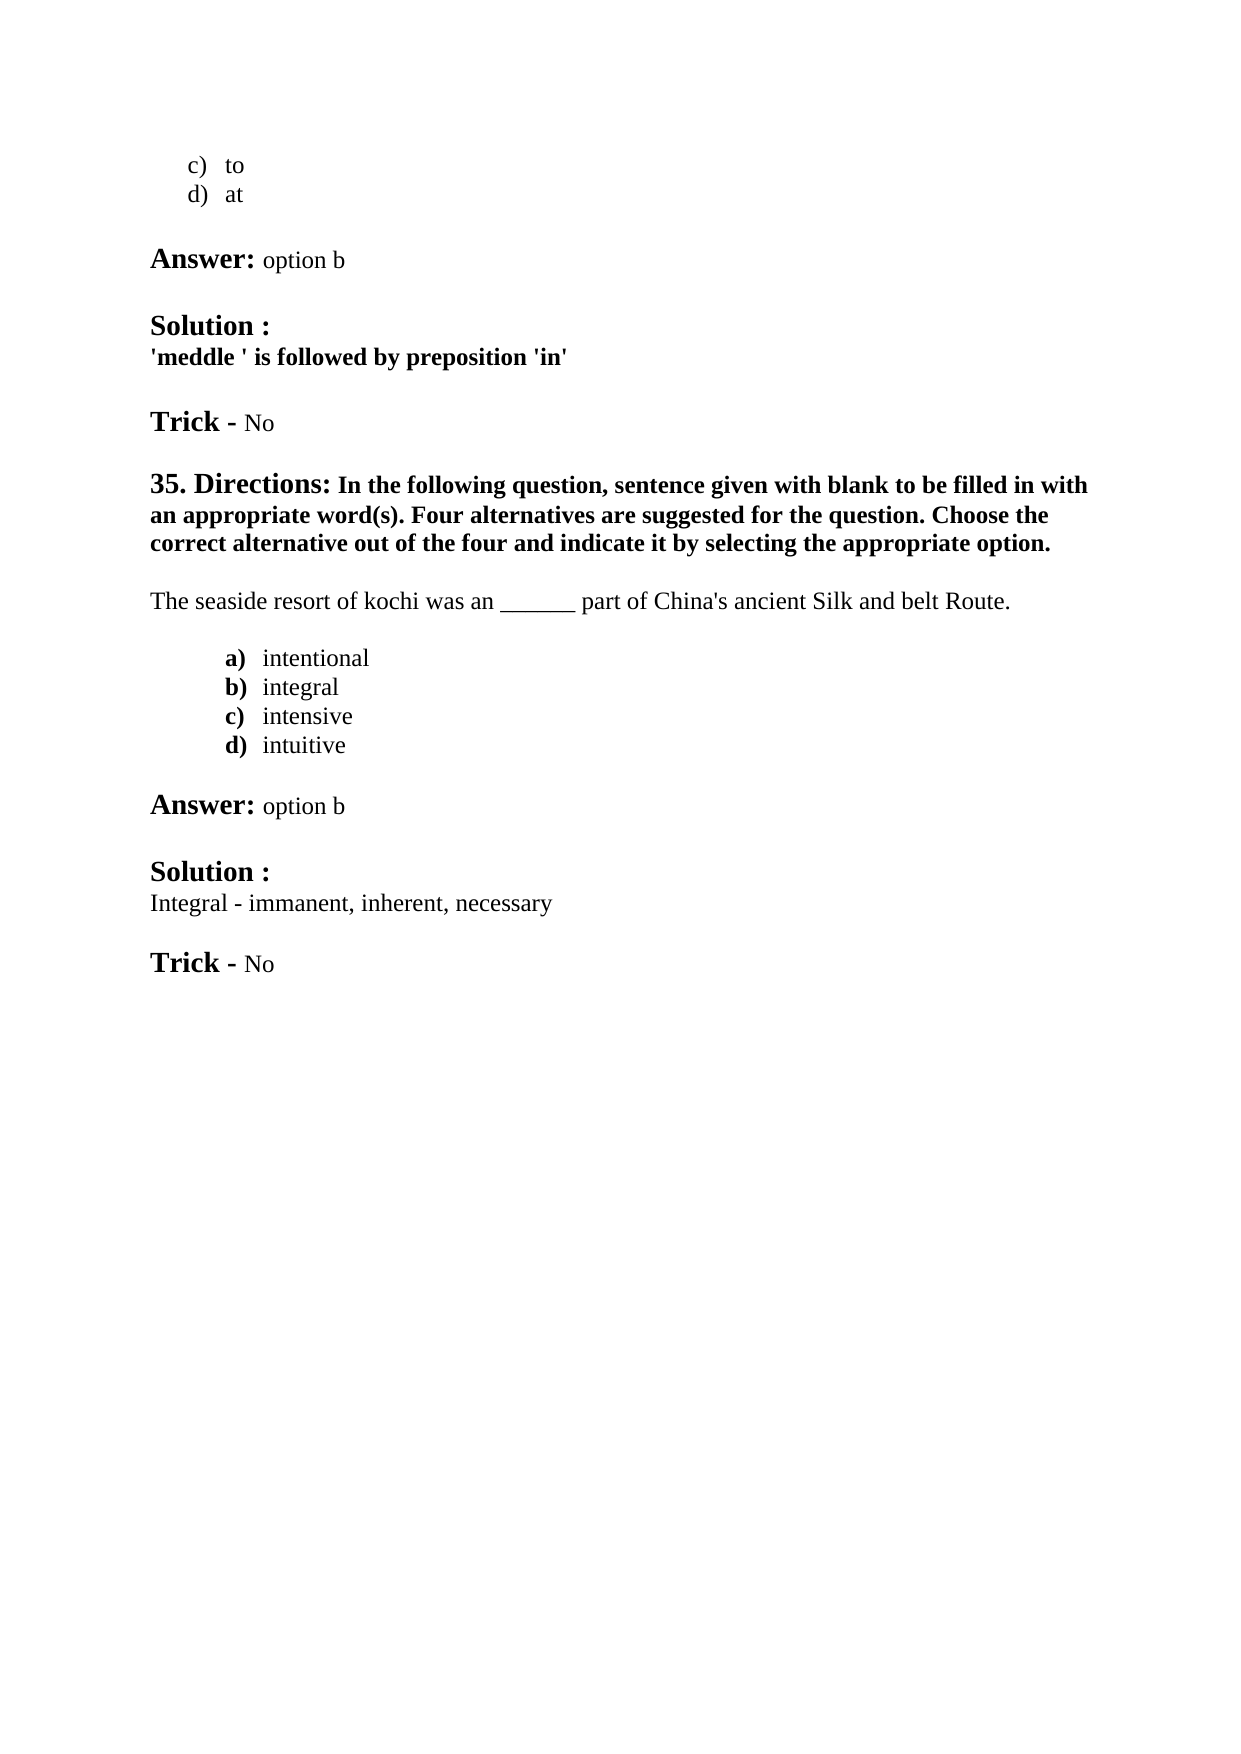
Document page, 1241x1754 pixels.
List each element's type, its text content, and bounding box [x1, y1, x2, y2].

text Solution : [150, 854, 1090, 888]
list intensive [225, 701, 1090, 730]
text Solution : [150, 308, 1090, 342]
text Answer: option b [150, 787, 1090, 821]
list intentional [225, 643, 1090, 672]
text 35. Directions: In the following question, sentence given with blank to be filled in with an appropriate word(s). Four alternatives are suggested for the question. Choose the correct alternative out of the four and indicate it by selecting the appropriate option. [150, 466, 1090, 557]
text Trick - No [150, 404, 1090, 437]
list integral [225, 672, 1090, 701]
list at [187, 179, 1090, 207]
text Answer: option b [150, 241, 1090, 274]
text The seaside resort of kochi was an ______ part of China's ancient Silk and belt Route. [150, 586, 1090, 615]
list intuitive [225, 730, 1090, 758]
text 'meddle ' is followed by preposition 'in' [150, 342, 1090, 370]
list to [187, 150, 1090, 179]
text Trick - No [150, 945, 1090, 979]
text Integral - immanent, inherent, necessary [150, 888, 1090, 917]
